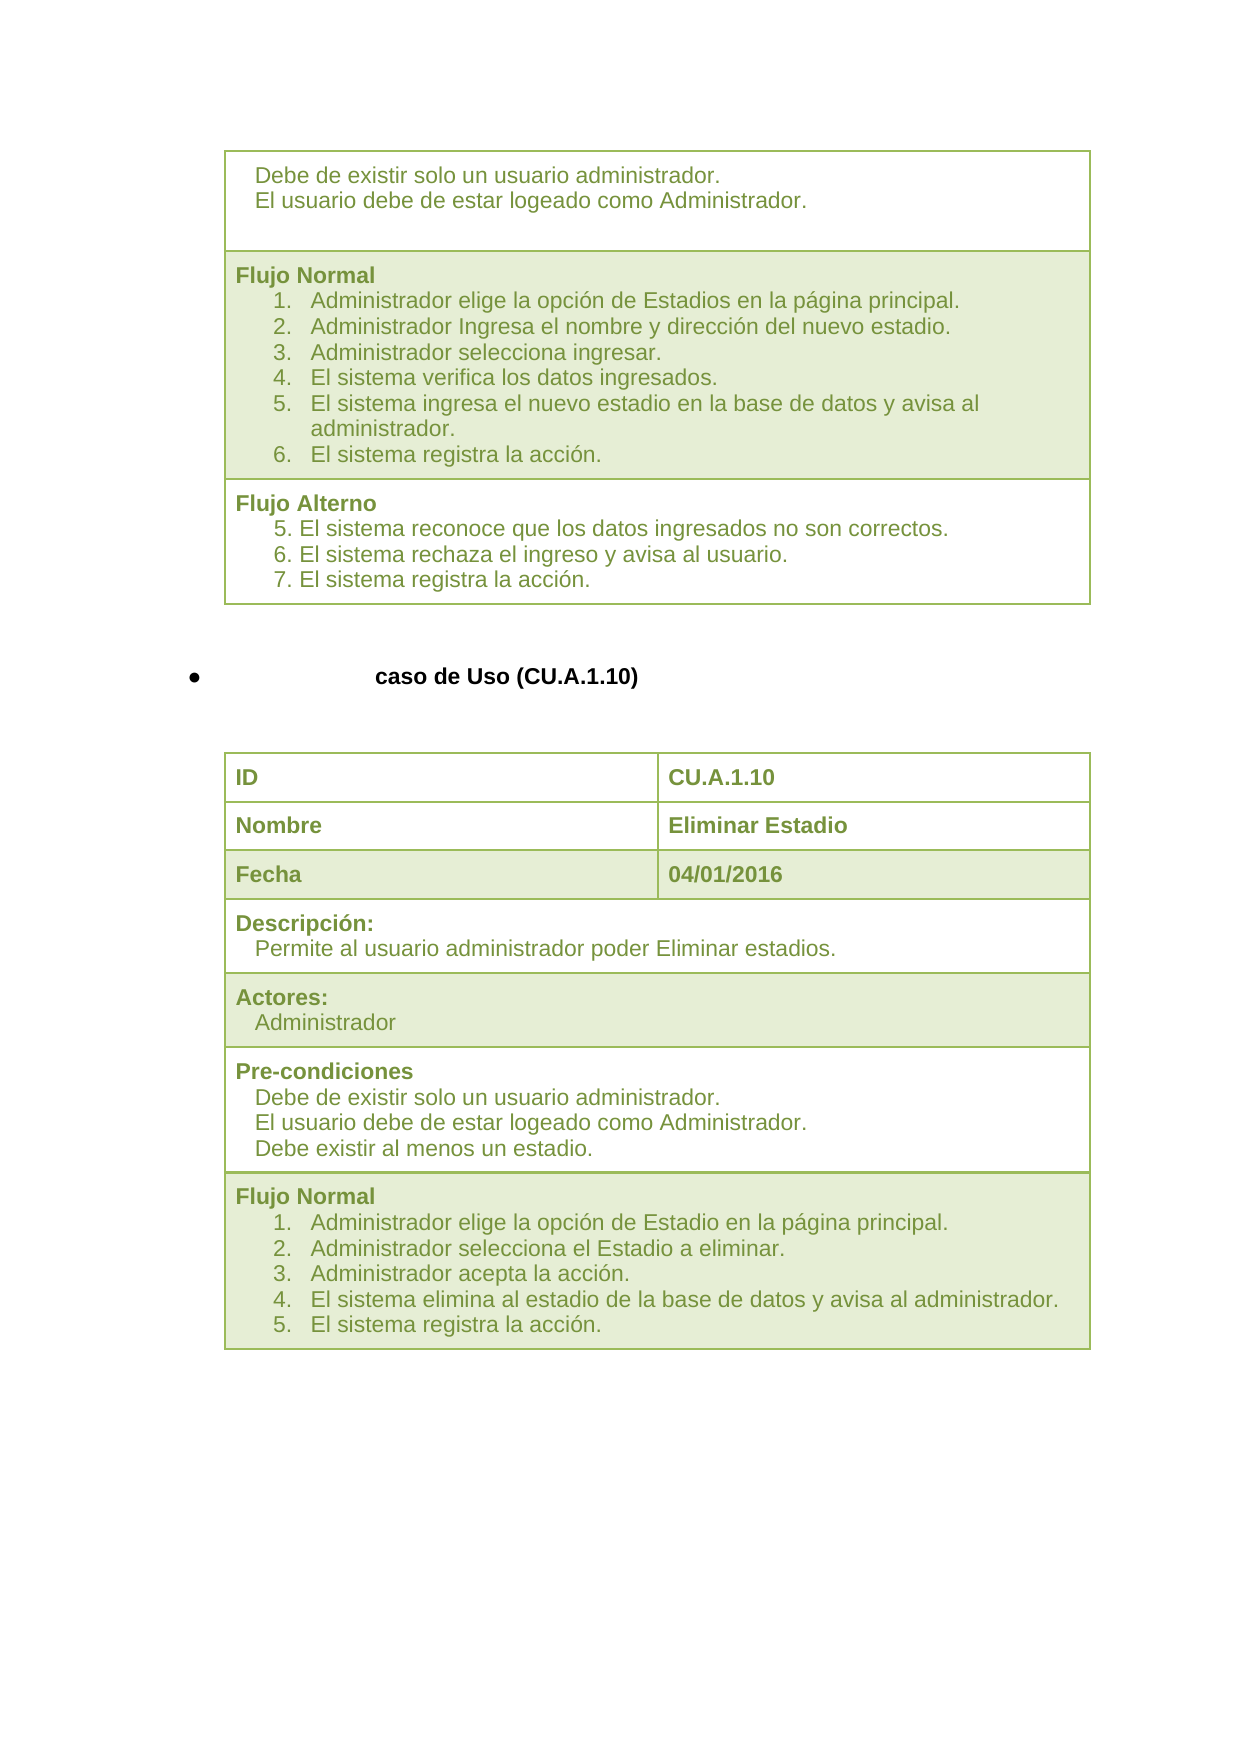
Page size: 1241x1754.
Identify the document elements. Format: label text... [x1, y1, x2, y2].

table_cell Fecha [226, 851, 657, 898]
table_cell Flujo Normal Administrador elige la opción de Estadio en la página principal. Administrador selecciona el Estadio a eliminar. Administrador acepta la acción. El sistema elimina al estadio de la base de datos y avisa al administrador. El sistema registra la acción. [226, 1174, 1089, 1348]
table_header ID [226, 754, 657, 801]
table_cell Nombre [226, 803, 657, 849]
table_cell Flujo Normal Administrador elige la opción de Estadios en la página principal. Administrador Ingresa el nombre y dirección del nuevo estadio. Administrador selecciona ingresar. El sistema verifica los datos ingresados. El sistema ingresa el nuevo estadio en la base de datos y avisa al administrador. El sistema registra la acción. [226, 252, 1089, 478]
table_header CU.A.1.10 [659, 754, 1089, 801]
table_cell Pre-condiciones Debe de existir solo un usuario administrador. El usuario debe de estar logeado como Administrador. Debe existir al menos un estadio. [226, 1048, 1089, 1171]
table_cell Actores: Administrador [226, 974, 1089, 1046]
table_cell Flujo Alterno 5. El sistema reconoce que los datos ingresados no son correctos. 6. El sistema rechaza el ingreso y avisa al usuario. 7. El sistema registra la acción. [226, 480, 1089, 603]
list caso de Uso (CU.A.1.10) [187, 664, 1090, 689]
table_cell Debe de existir solo un usuario administrador. El usuario debe de estar logeado como Administrador. [226, 152, 1089, 250]
table_cell 04/01/2016 [659, 851, 1089, 898]
table_cell Descripción: Permite al usuario administrador poder Eliminar estadios. [226, 900, 1089, 972]
table_cell Eliminar Estadio [659, 803, 1089, 849]
